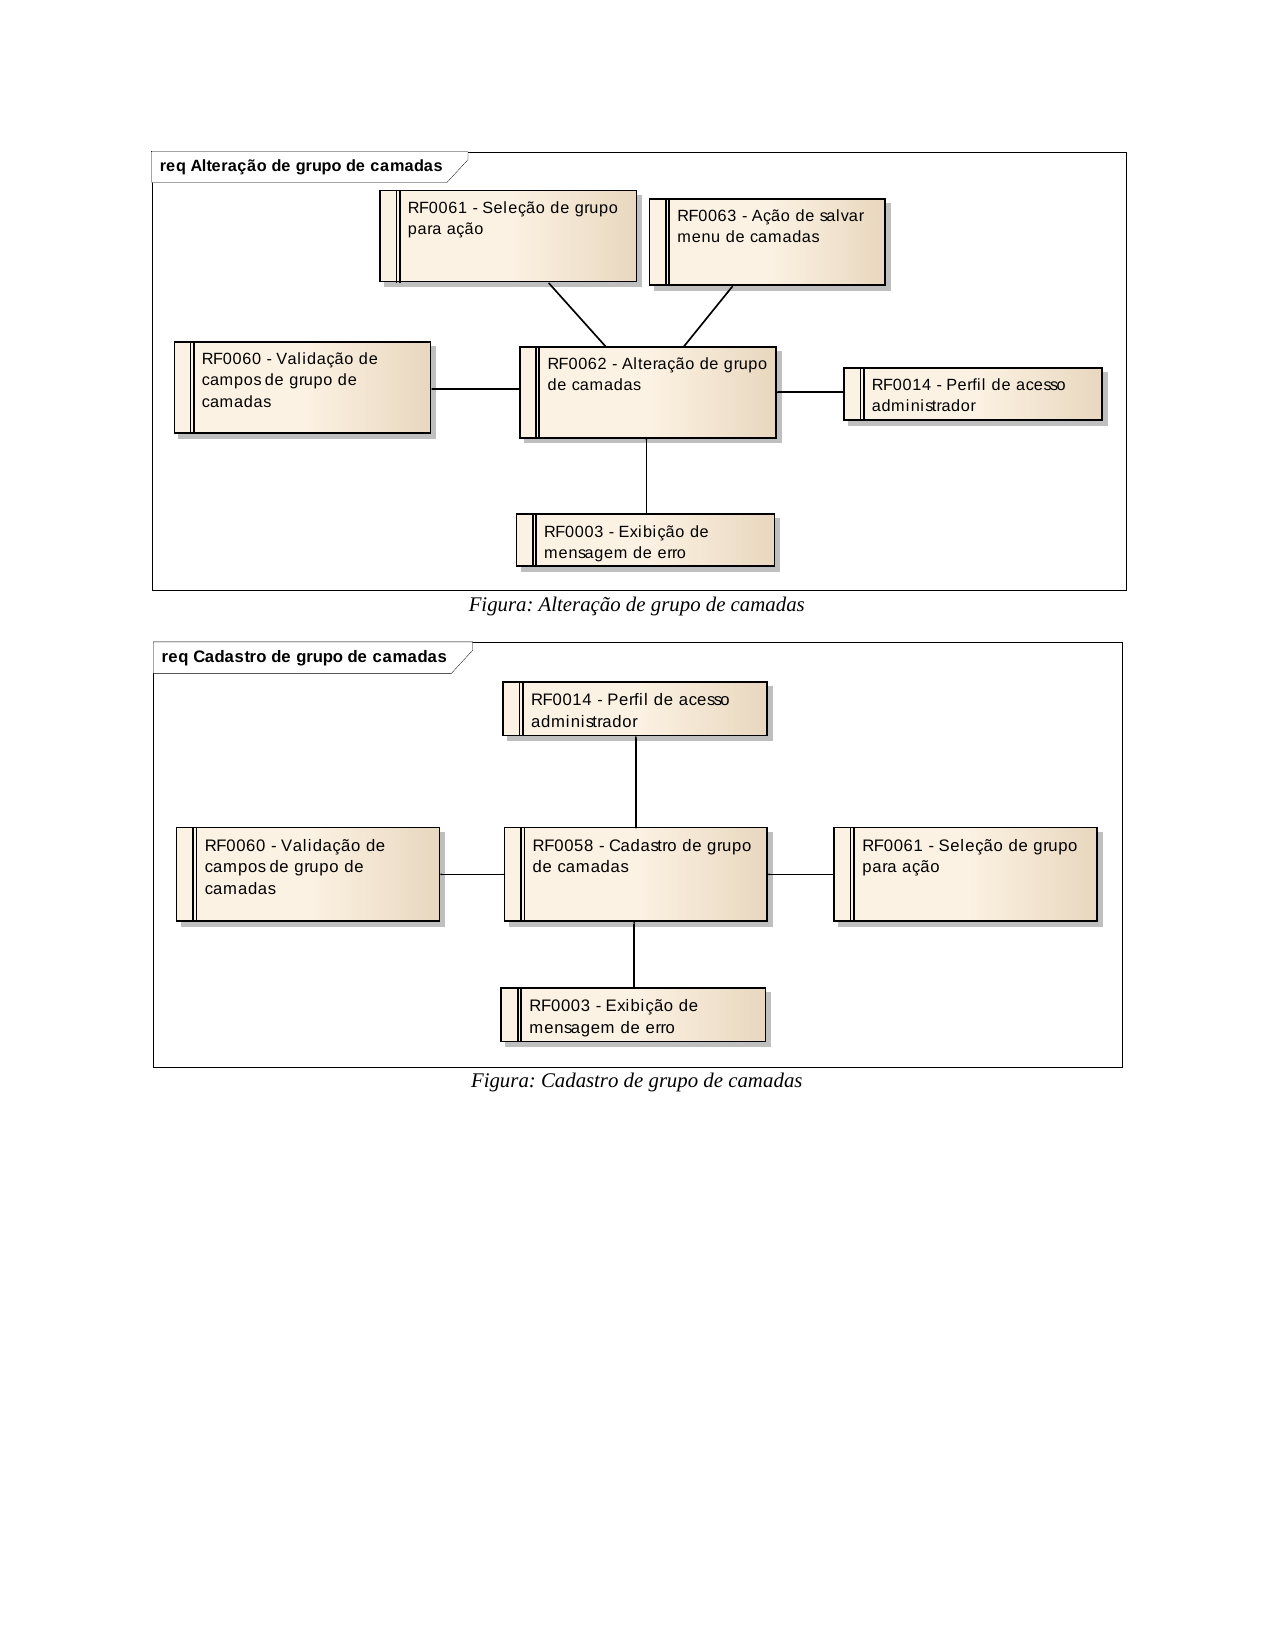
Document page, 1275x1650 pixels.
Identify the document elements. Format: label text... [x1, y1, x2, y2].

text Figura: Alteração de grupo de camadas [150, 592, 1125, 616]
text Figura: Cadastro de grupo de camadas [150, 1068, 1125, 1092]
